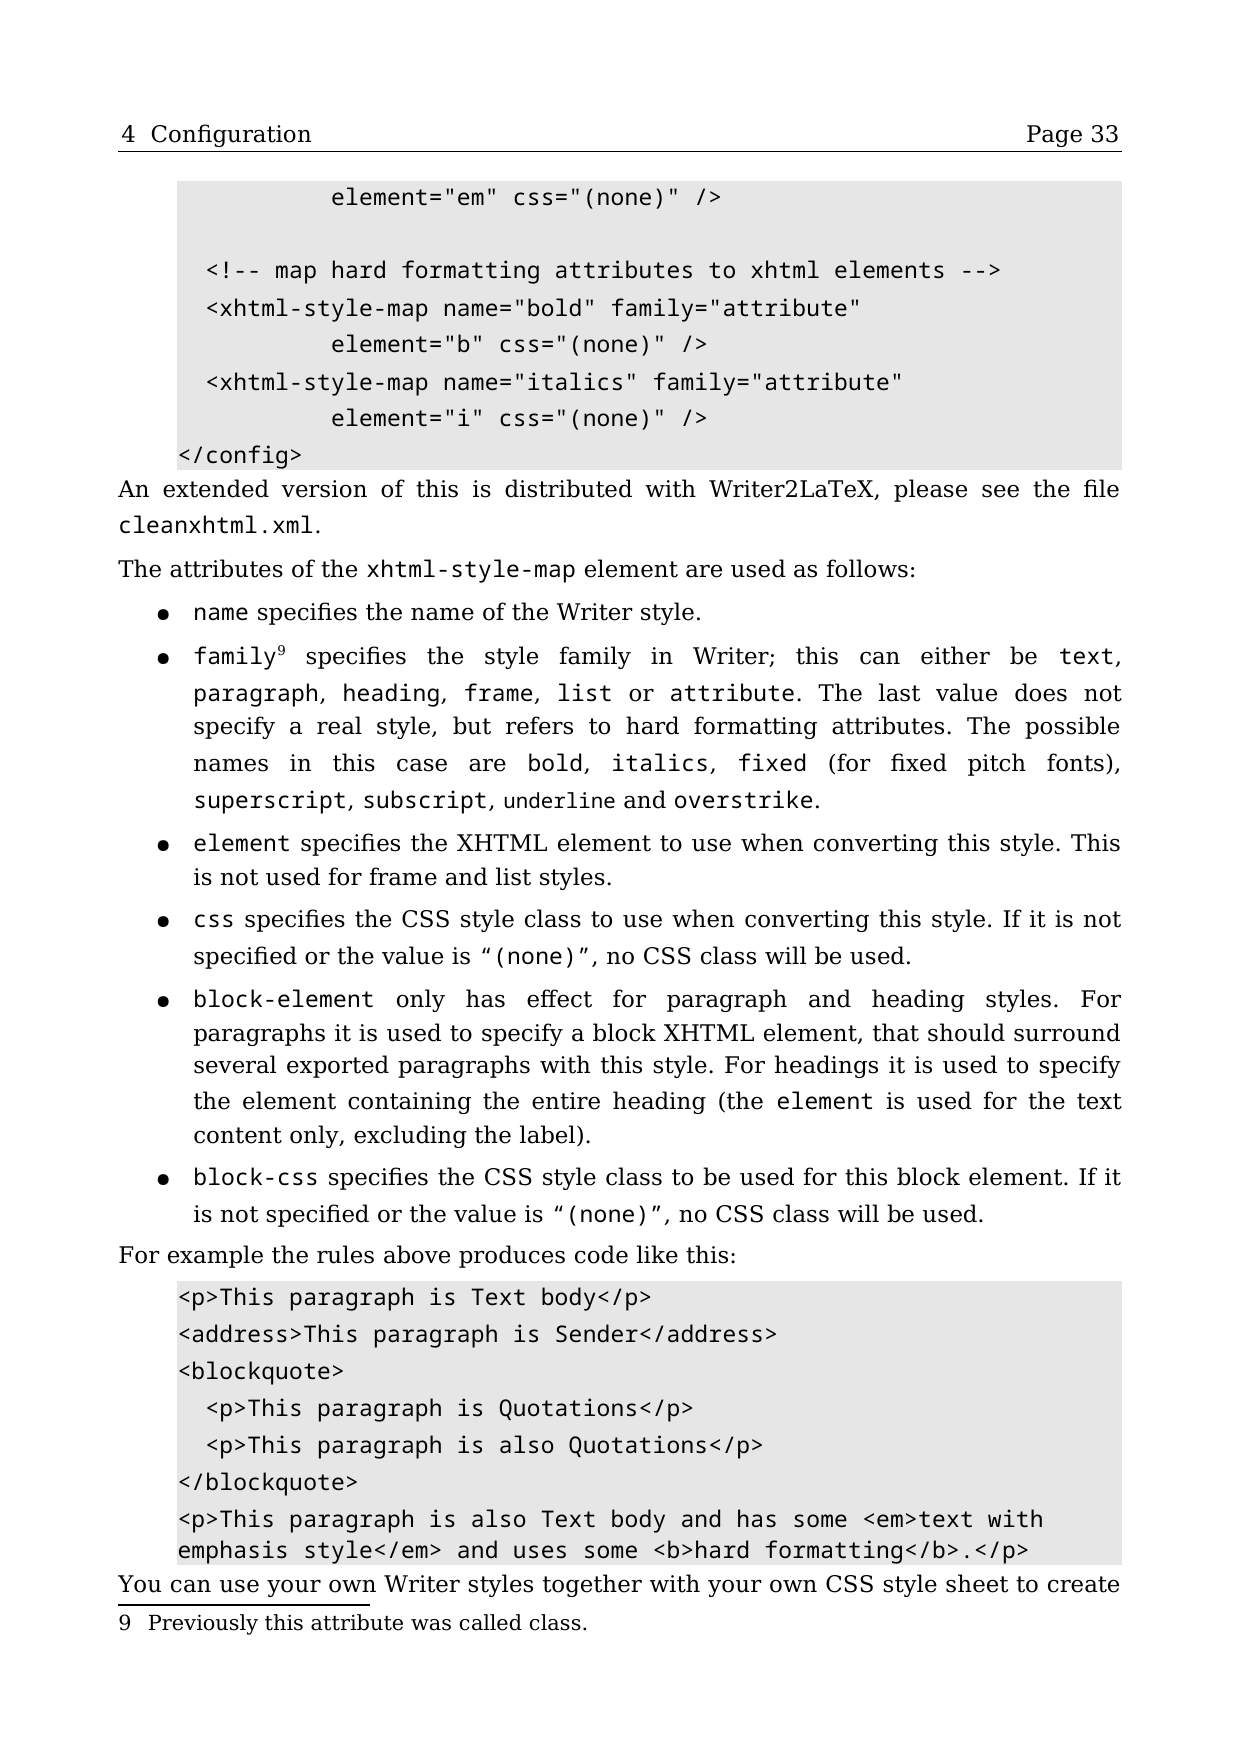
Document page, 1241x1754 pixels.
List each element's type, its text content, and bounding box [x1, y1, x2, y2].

list block-css specifies the CSS style class to be used for this block element. If it is not specified or the value is “(none)”, no CSS class will be used. [156, 1161, 1122, 1229]
list Previously this attribute was called class. [118, 1611, 1122, 1636]
text element="em" css="(none)" /> [177, 181, 1122, 212]
text <address>This paragraph is Sender</address> [177, 1318, 1122, 1349]
text element="b" css="(none)" /> [177, 328, 1122, 359]
text </config> [177, 439, 1122, 470]
list css specifies the CSS style class to use when converting this style. If it is not specified or the value is “(none)”, no CSS class will be used. [156, 903, 1122, 971]
text The attributes of the xhtml-style-map element are used as follows: [118, 553, 1122, 584]
text </blockquote> [177, 1466, 1122, 1497]
text <xhtml-style-map name="italics" family="attribute" [177, 365, 1122, 396]
text <p>This paragraph is also Quotations</p> [177, 1429, 1122, 1460]
text <blockquote> [177, 1355, 1122, 1386]
text <p>This paragraph is Quotations</p> [177, 1392, 1122, 1423]
list family specifies the style family in Writer; this can either be text, paragraph, heading, frame, list or attribute. The last value does not specify a real style, but refers to hard formatting attributes. The possible names in this case are bold, italics, fixed (for fixed pitch fonts), superscript, subscript, underline and overstrike. [156, 640, 1122, 815]
list element specifies the XHTML element to use when converting this style. This is not used for frame and list styles. [156, 827, 1122, 890]
text element="i" css="(none)" /> [177, 402, 1122, 433]
list block-element only has effect for paragraph and heading styles. For paragraphs it is used to specify a block XHTML element, that should surround several exported paragraphs with this style. For headings it is used to specify the element containing the entire heading (the element is used for the text content only, excluding the label). [156, 983, 1122, 1148]
text An extended version of this is distributed with Writer2LaTeX, please see the file cleanxhtml.xml. [118, 476, 1122, 541]
list name specifies the name of the Writer style. [156, 596, 1122, 627]
text <!-- map hard formatting attributes to xhtml elements --> [177, 254, 1122, 286]
text <p>This paragraph is Text body</p> [177, 1281, 1122, 1312]
text <xhtml-style-map name="bold" family="attribute" [177, 291, 1122, 322]
text For example the rules above produces code like this: [118, 1242, 1122, 1268]
text You can use your own Writer styles together with your own CSS style sheet to create [118, 1571, 1122, 1598]
text <p>This paragraph is also Text body and has some <em>text with emphasis style</em> and uses some <b>hard formatting</b>.</p> [177, 1503, 1122, 1565]
